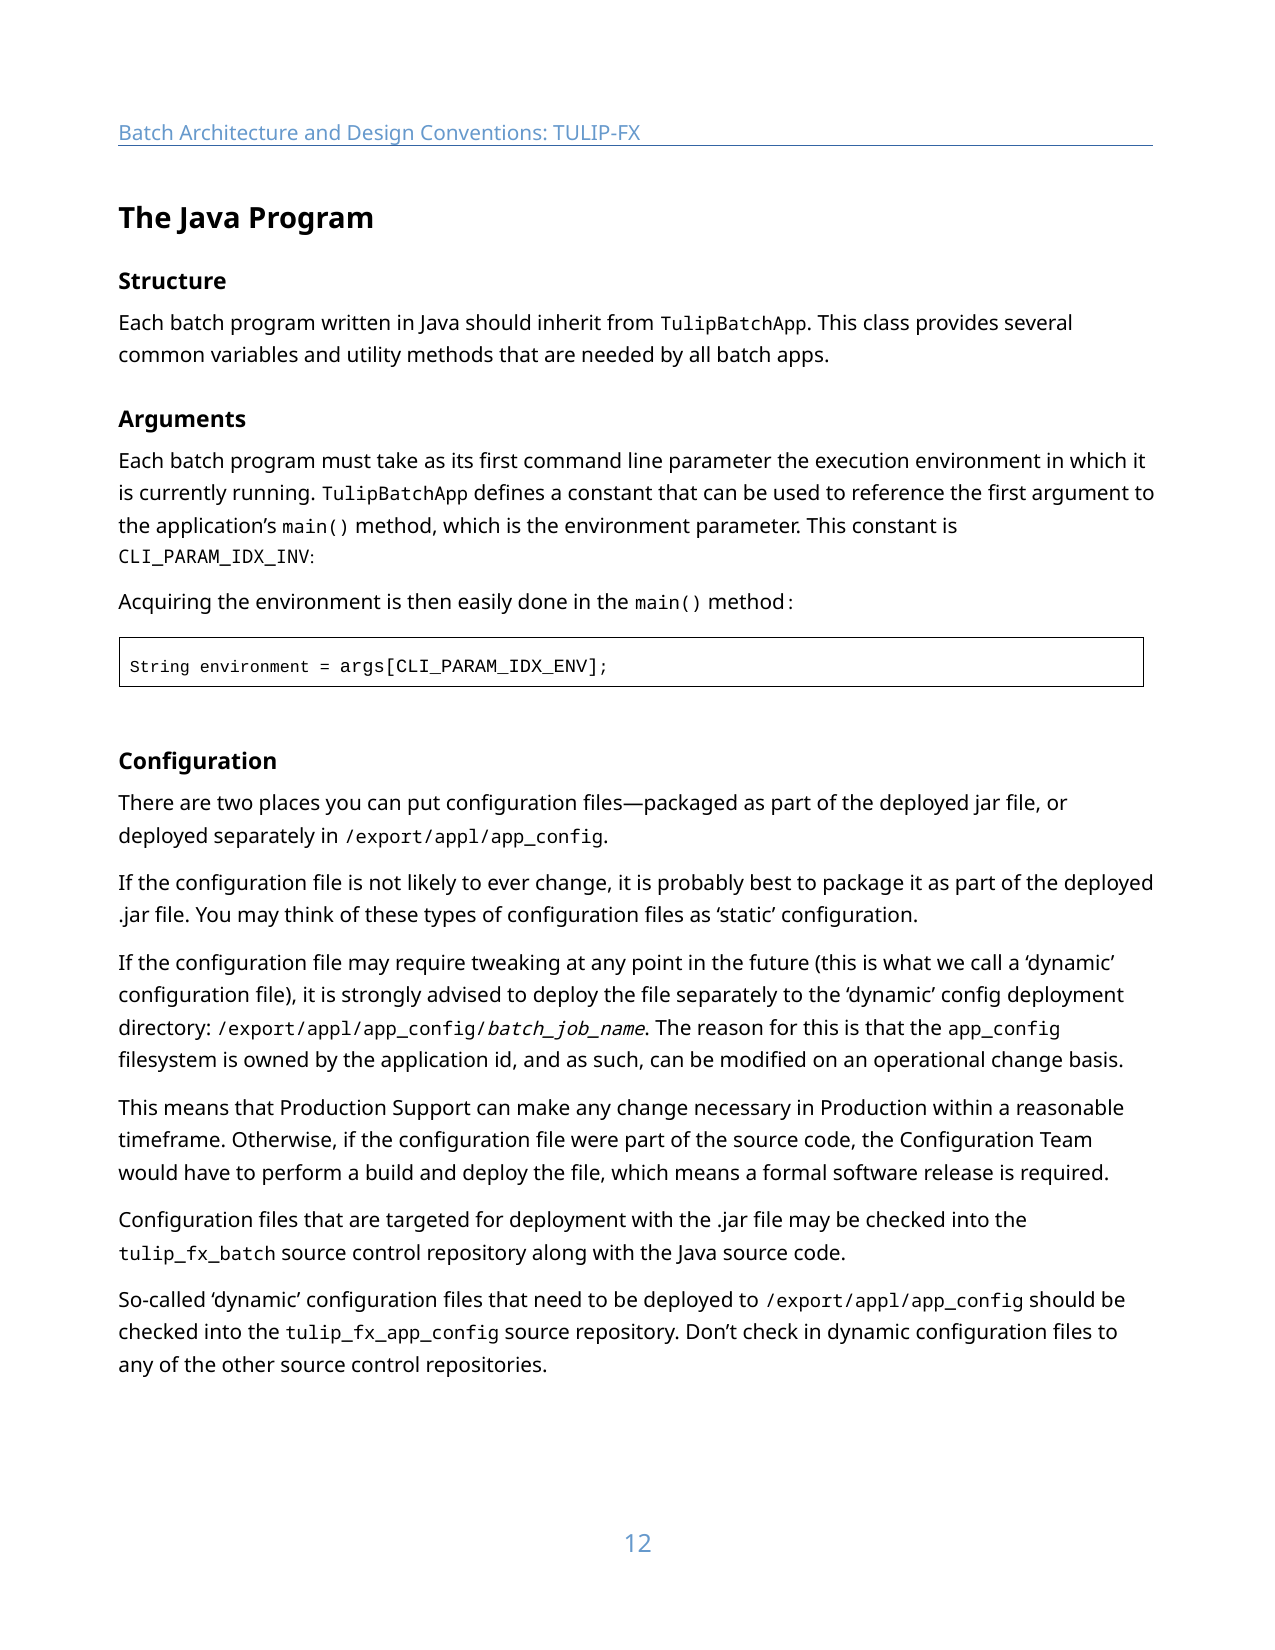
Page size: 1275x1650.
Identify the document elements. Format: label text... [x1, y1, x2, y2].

text If the configuration file is not likely to ever change, it is probably best to package it as part of the deployed .jar file. You may think of these types of configuration files as ‘static’ configuration. [118, 868, 1157, 929]
subtitle Structure [118, 264, 1157, 296]
subtitle Configuration [118, 745, 1157, 776]
text If the configuration file may require tweaking at any point in the future (this is what we call a ‘dynamic’ configuration file), it is strongly advised to deploy the file separately to the ‘dynamic’ config deployment directory: /export/appl/app_config/batch_job_name. The reason for this is that the app_config filesystem is owned by the application id, and as such, can be modified on an operational change basis. [118, 948, 1157, 1074]
text This means that Production Support can make any change necessary in Production within a reasonable timeframe. Otherwise, if the configuration file were part of the source code, the Configuration Team would have to perform a build and deploy the file, which means a formal software release is required. [118, 1093, 1157, 1186]
subtitle The Java Program [118, 197, 1157, 237]
text Acquiring the environment is then easily done in the main() method: [118, 587, 1157, 616]
subtitle Arguments [118, 403, 1157, 434]
text Each batch program must take as its first command line parameter the execution environment in which it is currently running. TulipBatchApp defines a constant that can be used to reference the first argument to the application’s main() method, which is the environment parameter. This constant is CLI_PARAM_IDX_INV: [118, 446, 1157, 569]
text Configuration files that are targeted for deployment with the .jar file may be checked into the tulip_fx_batch source control repository along with the Java source code. [118, 1205, 1157, 1266]
text Each batch program written in Java should inherit from TulipBatchApp. This class provides several common variables and utility methods that are needed by all batch apps. [118, 308, 1157, 369]
text So-called ‘dynamic’ configuration files that need to be deployed to /export/appl/app_config should be checked into the tulip_fx_app_config source repository. Don’t check in dynamic configuration files to any of the other source control repositories. [118, 1285, 1157, 1378]
text There are two places you can put configuration files—packaged as part of the deployed jar file, or deployed separately in /export/appl/app_config. [118, 788, 1157, 849]
